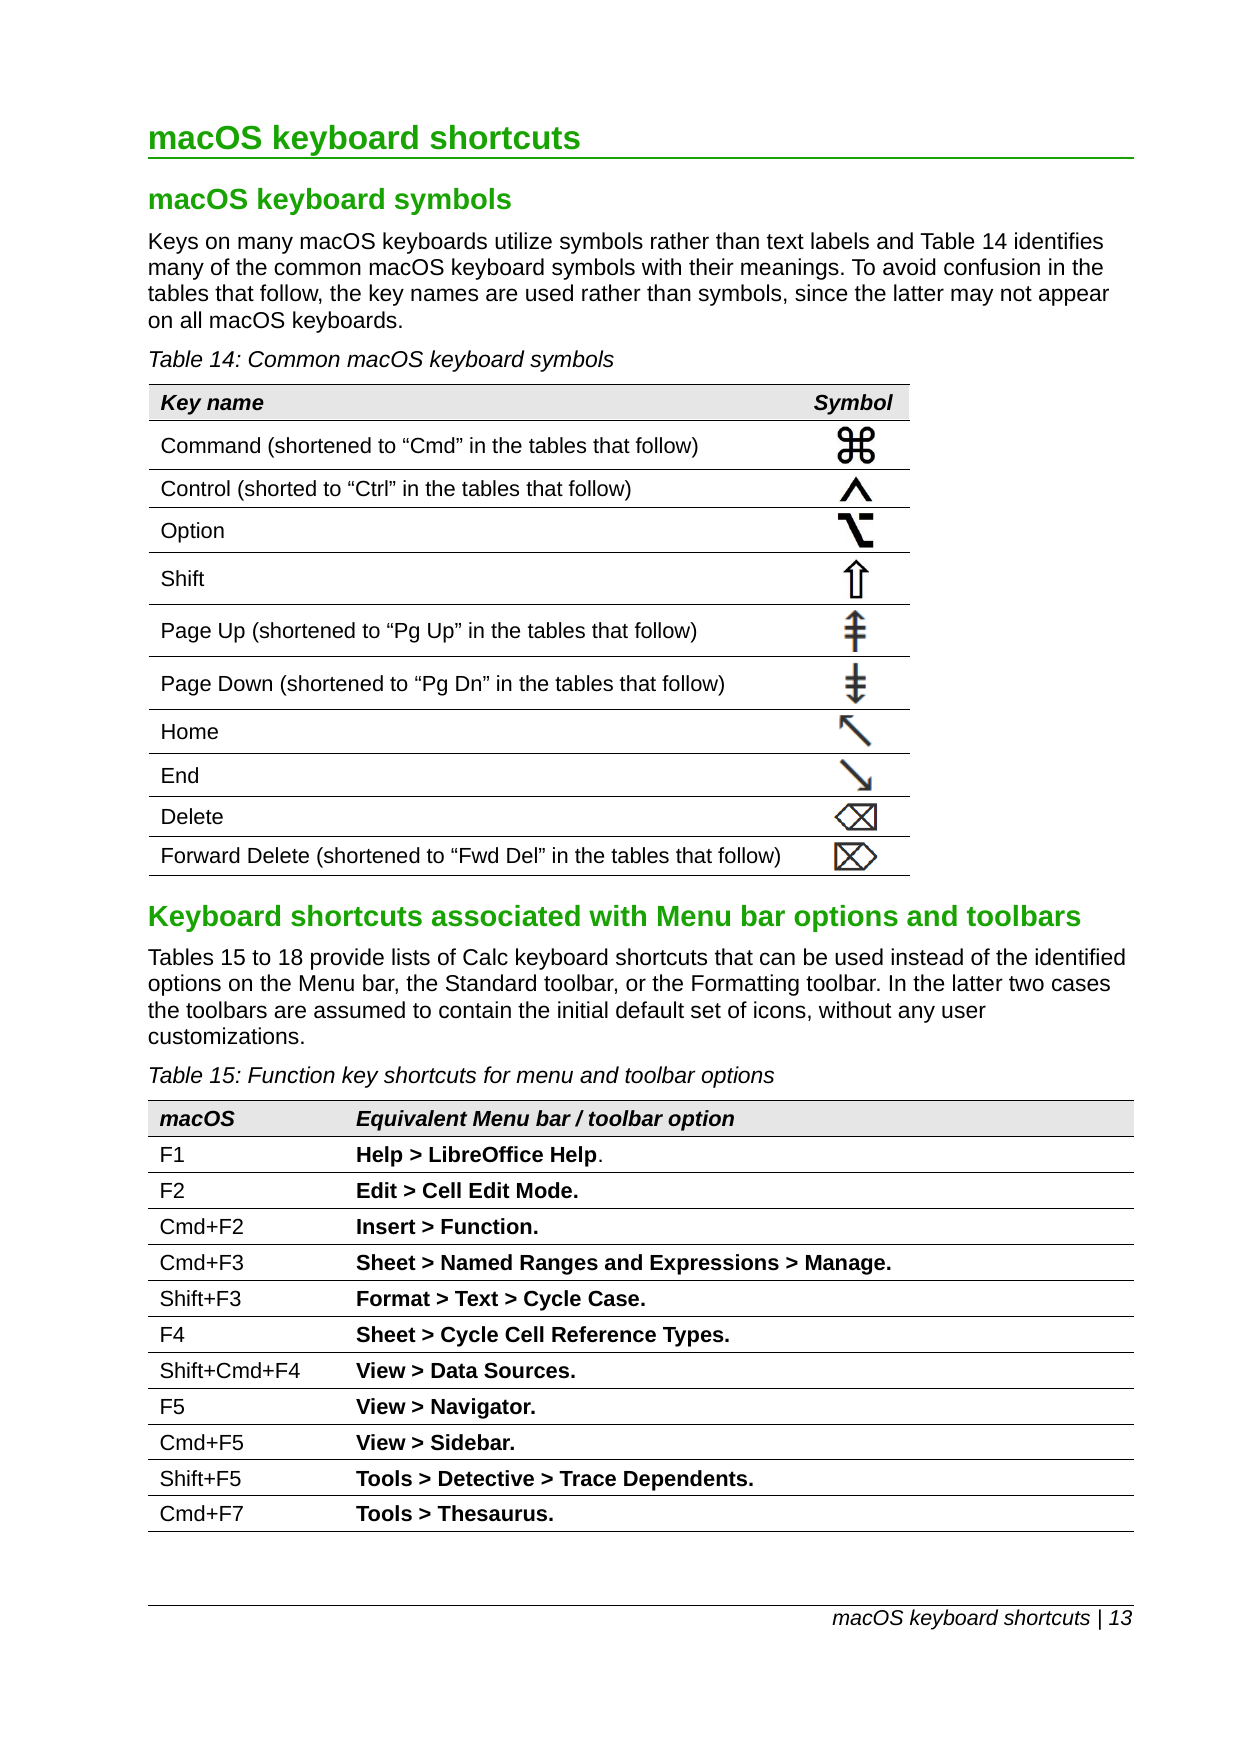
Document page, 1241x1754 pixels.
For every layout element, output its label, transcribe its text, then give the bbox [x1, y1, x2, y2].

table_cell [802, 657, 909, 709]
table_cell Control (shorted to “Ctrl” in the tables that follow) [149, 470, 802, 507]
text Tables 15 to 18 provide lists of Calc keyboard shortcuts that can be used instead of the identified options on the Menu bar, the Standard toolbar, or the Formatting toolbar. In the latter two cases the toolbars are assumed to contain the initial default set of icons, without any user customizations. [148, 944, 1134, 1049]
table_cell End [149, 754, 802, 796]
table_cell F1 [148, 1137, 344, 1172]
table_cell Delete [149, 797, 802, 836]
table_cell [802, 797, 909, 836]
table_header macOS [148, 1101, 344, 1136]
table_cell Cmd+F5 [148, 1425, 344, 1459]
table_cell Home [149, 710, 802, 753]
table_cell Page Down (shortened to “Pg Dn” in the tables that follow) [149, 657, 802, 709]
table_cell [802, 605, 909, 656]
table_cell View > Sidebar. [344, 1425, 1134, 1459]
subtitle macOS keyboard symbols [148, 182, 1134, 216]
table_cell Cmd+F7 [148, 1496, 344, 1531]
table_cell [802, 837, 909, 875]
table_cell [802, 508, 909, 552]
table_cell Help > LibreOffice Help. [344, 1137, 1134, 1172]
picture [845, 662, 867, 705]
table_cell Edit > Cell Edit Mode. [344, 1173, 1134, 1208]
table_cell [802, 710, 909, 753]
subtitle Keyboard shortcuts associated with Menu bar options and toolbars [148, 899, 1134, 932]
table_header Symbol [802, 385, 909, 419]
table_cell View > Navigator. [344, 1389, 1134, 1423]
text Table 14: Common macOS keyboard symbols [148, 346, 1134, 372]
table_cell [802, 470, 909, 507]
picture [842, 558, 870, 599]
table_cell [802, 553, 909, 603]
table_cell [802, 421, 909, 469]
picture [833, 802, 878, 831]
table_cell [802, 754, 909, 796]
table_cell Sheet > Cycle Cell Reference Types. [344, 1317, 1134, 1352]
table_cell Forward Delete (shortened to “Fwd Del” in the tables that follow) [149, 837, 802, 875]
table_cell F4 [148, 1317, 344, 1352]
table_header Equivalent Menu bar / toolbar option [344, 1101, 1134, 1136]
table_cell Shift+F3 [148, 1281, 344, 1316]
picture [838, 715, 873, 748]
table_cell Shift [149, 553, 802, 603]
text Keys on many macOS keyboards utilize symbols rather than text labels and Table 14 identifies many of the common macOS keyboard symbols with their meanings. To avoid confusion in the tables that follow, the key names are used rather than symbols, since the latter may not appear on all macOS keyboards. [148, 228, 1134, 333]
table_cell Cmd+F2 [148, 1209, 344, 1244]
picture [836, 425, 875, 465]
table_cell Format > Text > Cycle Case. [344, 1281, 1134, 1316]
picture [837, 513, 874, 548]
picture [838, 758, 873, 792]
picture [838, 475, 873, 503]
table_cell Cmd+F3 [148, 1245, 344, 1280]
table_cell Tools > Thesaurus. [344, 1496, 1134, 1531]
table_cell Sheet > Named Ranges and Expressions > Manage. [344, 1245, 1134, 1280]
table_cell Page Up (shortened to “Pg Up” in the tables that follow) [149, 605, 802, 656]
table_cell Command (shortened to “Cmd” in the tables that follow) [149, 421, 802, 469]
subtitle macOS keyboard shortcuts [148, 118, 1134, 157]
table_cell F2 [148, 1173, 344, 1208]
table_cell Shift+Cmd+F4 [148, 1353, 344, 1387]
text Table 15: Function key shortcuts for menu and toolbar options [148, 1062, 1134, 1088]
picture [833, 841, 878, 871]
picture [843, 609, 868, 652]
table_header Key name [149, 385, 802, 419]
table_cell Shift+F5 [148, 1460, 344, 1495]
table_cell Tools > Detective > Trace Dependents. [344, 1460, 1134, 1495]
table_cell F5 [148, 1389, 344, 1423]
table_cell Insert > Function. [344, 1209, 1134, 1244]
table_cell View > Data Sources. [344, 1353, 1134, 1387]
table_cell Option [149, 508, 802, 552]
